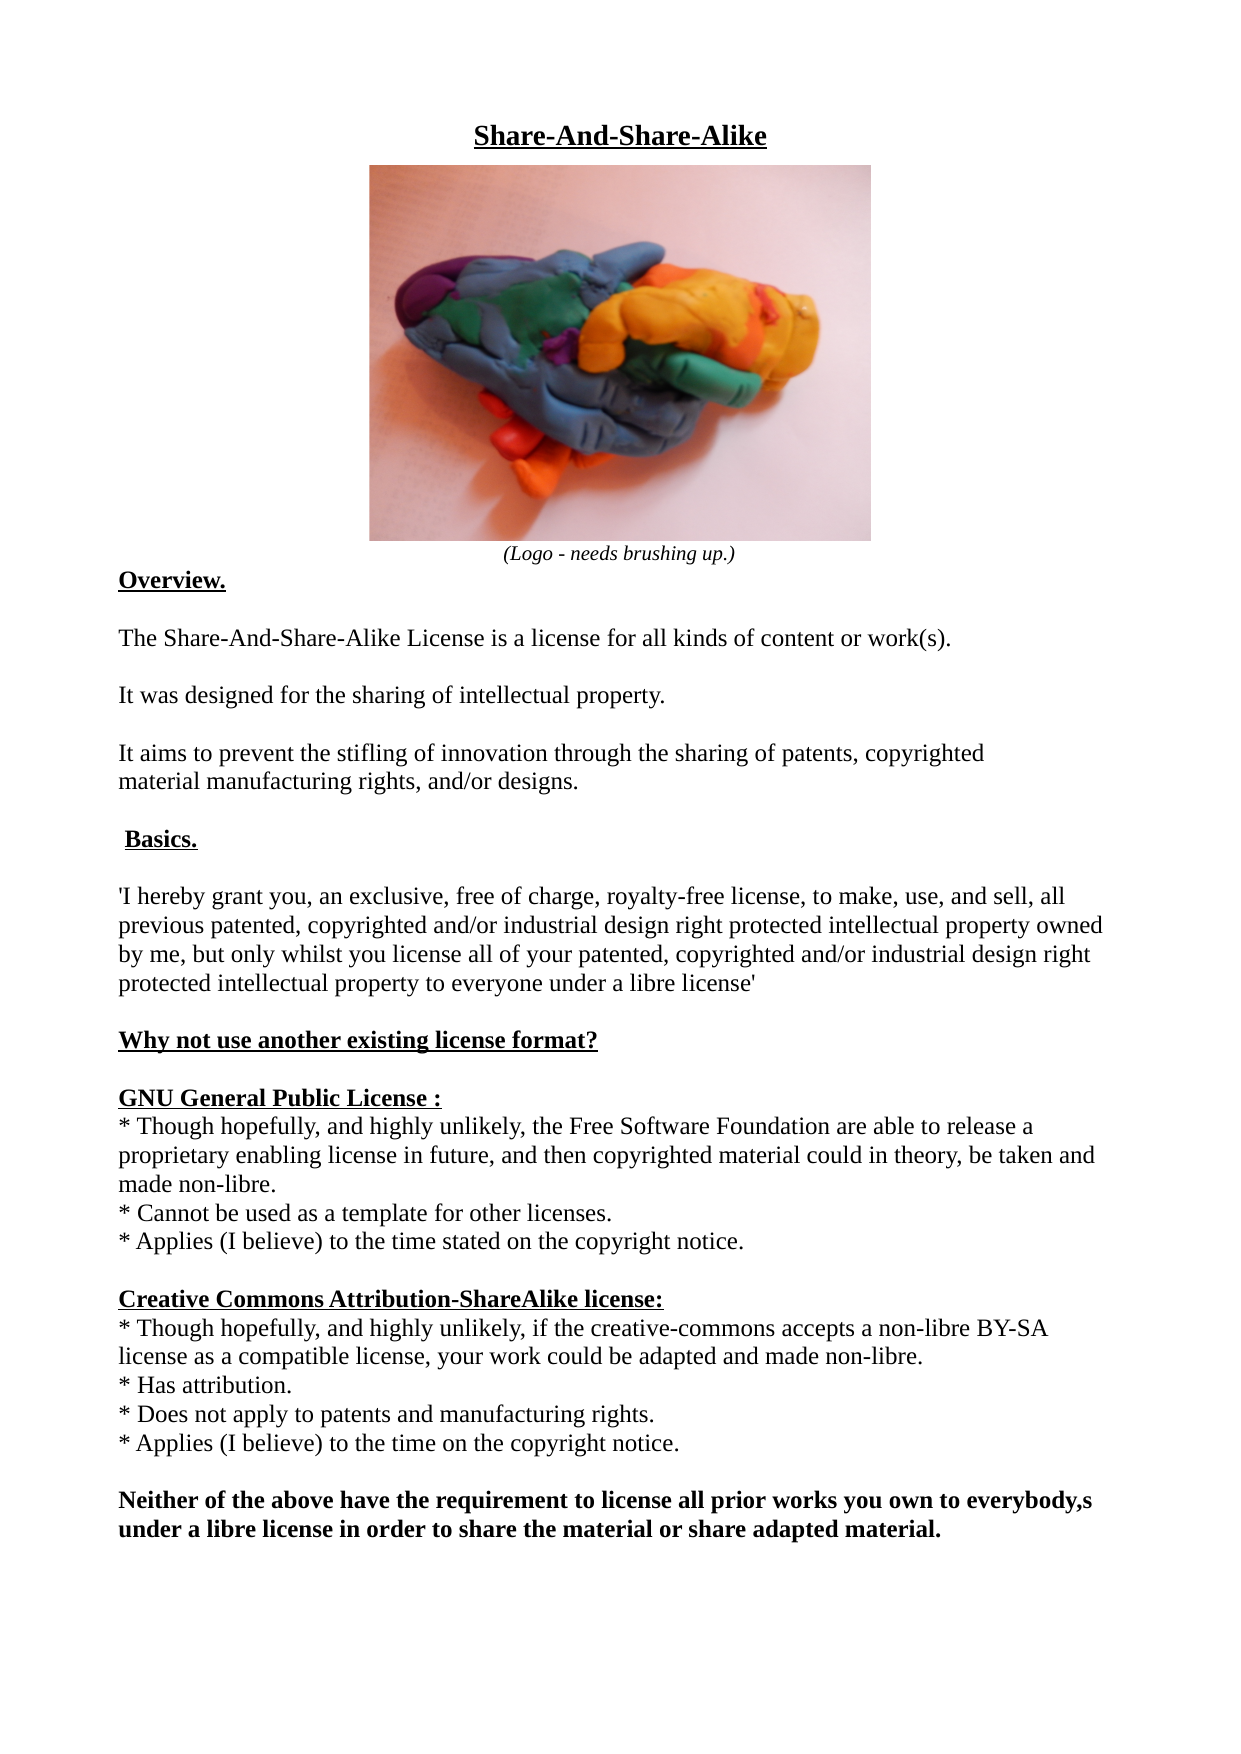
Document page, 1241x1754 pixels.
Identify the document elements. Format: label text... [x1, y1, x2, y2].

text * Does not apply to patents and manufacturing rights. [118, 1399, 1122, 1428]
text GNU General Public License : [118, 1083, 1122, 1111]
text * Though hopefully, and highly unlikely, the Free Software Foundation are able to release a proprietary enabling license in future, and then copyrighted material could in theory, be taken and made non-libre. [118, 1111, 1122, 1198]
text * Applies (I believe) to the time stated on the copyright notice. [118, 1226, 1122, 1255]
text The Share-And-Share-Alike License is a license for all kinds of content or work(s). [118, 623, 1122, 651]
picture [369, 165, 871, 541]
text 'I hereby grant you, an exclusive, free of charge, royalty-free license, to make, use, and sell, all previous patented, copyrighted and/or industrial design right protected intellectual property owned by me, but only whilst you license all of your patented, copyrighted and/or industrial design right protected intellectual property to everyone under a libre license' [118, 881, 1122, 996]
text It was designed for the sharing of intellectual property. [118, 680, 1122, 709]
text material manufacturing rights, and/or designs. [118, 766, 1122, 795]
text * Applies (I believe) to the time on the copyright notice. [118, 1428, 1122, 1456]
text Creative Commons Attribution-ShareAlike license: [118, 1284, 1122, 1313]
text * Though hopefully, and highly unlikely, if the creative-commons accepts a non-libre BY-SA license as a compatible license, your work could be adapted and made non-libre. [118, 1313, 1122, 1370]
text Share-And-Share-Alike [118, 118, 1122, 152]
text Why not use another existing license format? [118, 1025, 1122, 1054]
text Basics. [118, 824, 1122, 853]
text Overview. [118, 565, 1122, 594]
text * Has attribution. [118, 1370, 1122, 1399]
text (Logo - needs brushing up.) [118, 152, 1122, 565]
text It aims to prevent the stifling of innovation through the sharing of patents, copyrighted [118, 738, 1122, 766]
text * Cannot be used as a template for other licenses. [118, 1198, 1122, 1226]
text Neither of the above have the requirement to license all prior works you own to everybody,s under a libre license in order to share the material or share adapted material. [118, 1485, 1122, 1543]
